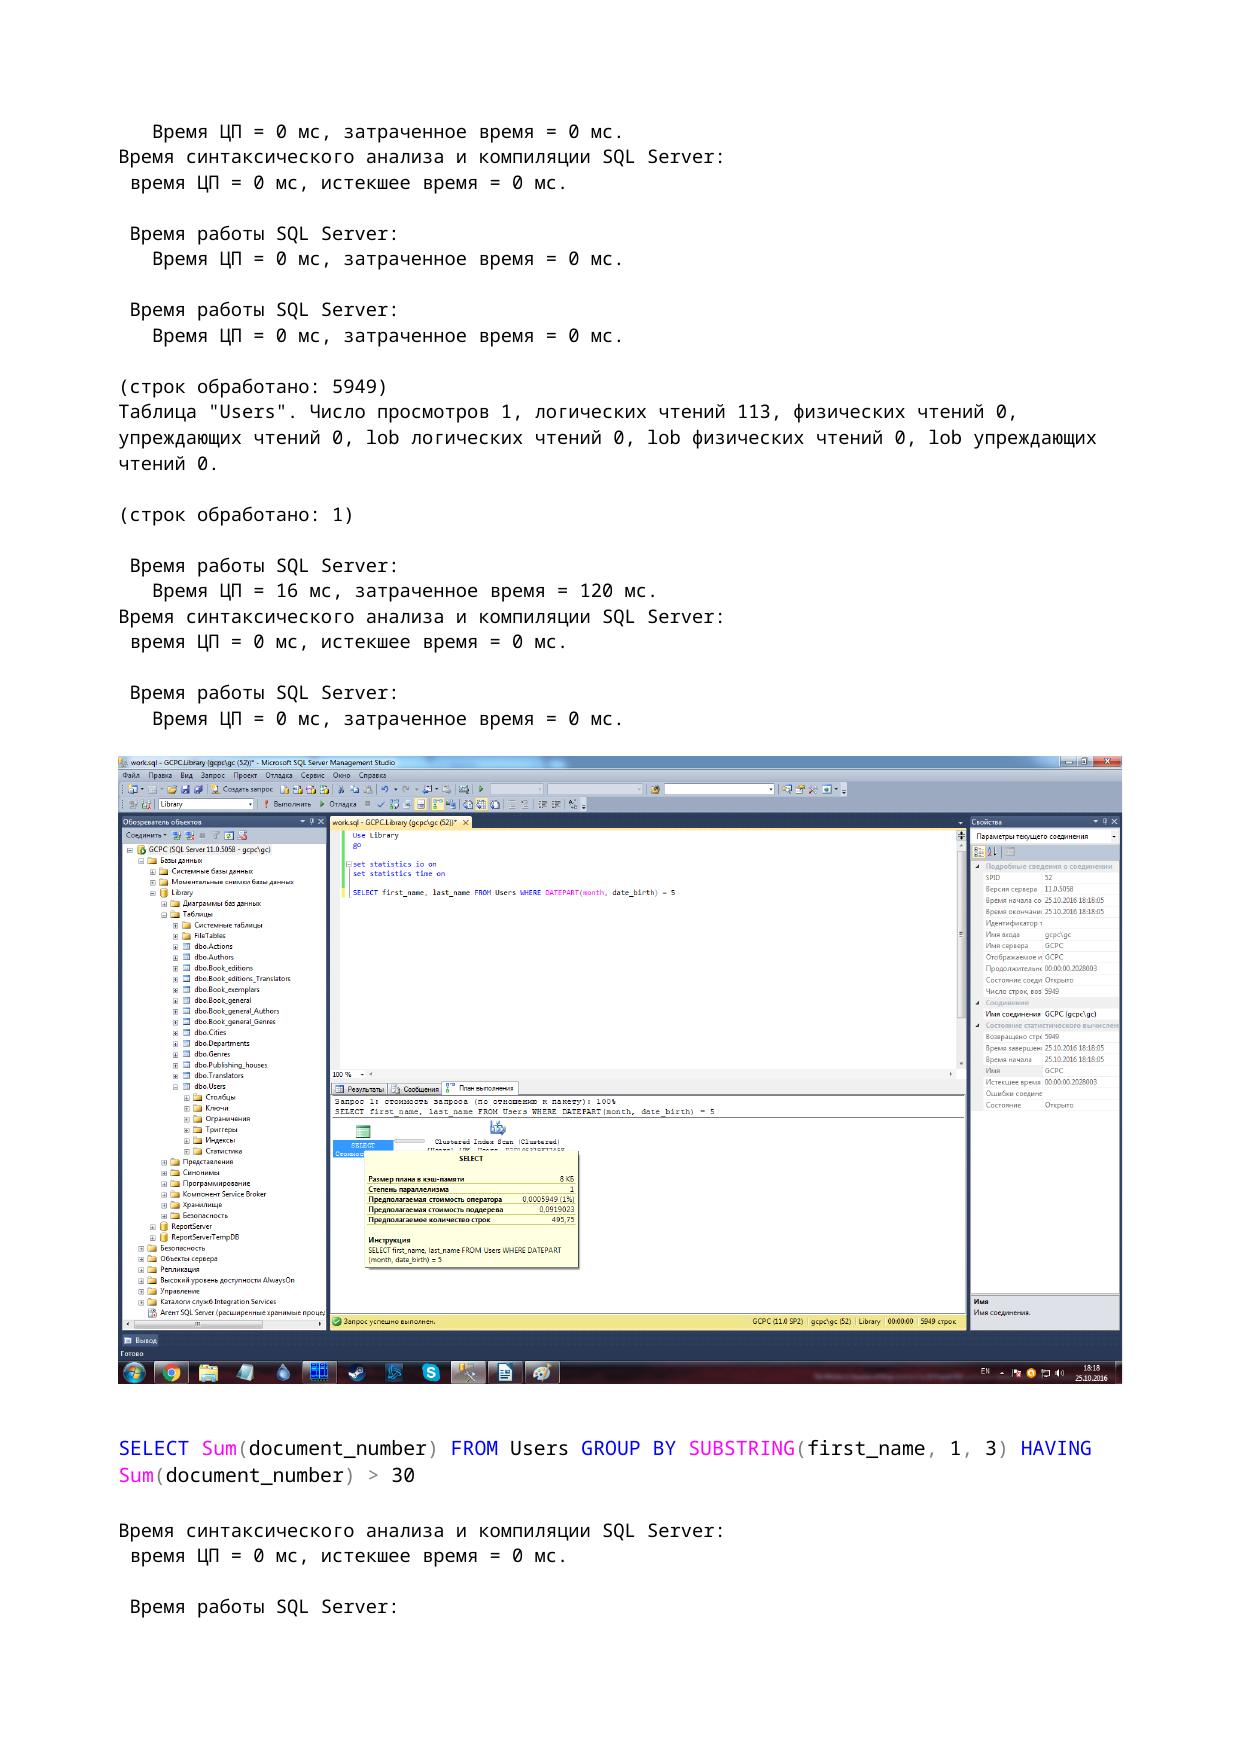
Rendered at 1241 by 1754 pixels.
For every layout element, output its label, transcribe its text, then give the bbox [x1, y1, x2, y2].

text Время работы SQL Server: [118, 679, 1122, 705]
text Время синтаксического анализа и компиляции SQL Server: [118, 603, 1122, 628]
text Время ЦП = 0 мс, затраченное время = 0 мс. [118, 705, 1122, 731]
text время ЦП = 0 мс, истекшее время = 0 мс. [118, 169, 1122, 195]
text SELECT Sum(document_number) FROM Users GROUP BY SUBSTRING(first_name, 1, 3) HAVING Sum(document_number) > 30 [118, 1434, 1122, 1488]
text Время работы SQL Server: [118, 1594, 1122, 1619]
text Таблица "Users". Число просмотров 1, логических чтений 113, физических чтений 0, упреждающих чтений 0, lob логических чтений 0, lob физических чтений 0, lob упреждающих чтений 0. [118, 399, 1122, 475]
text (строк обработано: 1) [118, 501, 1122, 526]
text время ЦП = 0 мс, истекшее время = 0 мс. [118, 628, 1122, 654]
text Время синтаксического анализа и компиляции SQL Server: [118, 144, 1122, 169]
text Время ЦП = 16 мс, затраченное время = 120 мс. [118, 577, 1122, 603]
text Время работы SQL Server: [118, 220, 1122, 246]
picture [118, 756, 1123, 1384]
text Время ЦП = 0 мс, затраченное время = 0 мс. [118, 246, 1122, 271]
text Время ЦП = 0 мс, затраченное время = 0 мс. [118, 118, 1122, 144]
text Время синтаксического анализа и компиляции SQL Server: [118, 1517, 1122, 1543]
text Время работы SQL Server: [118, 297, 1122, 322]
text (строк обработано: 5949) [118, 373, 1122, 399]
text Время работы SQL Server: [118, 552, 1122, 577]
text Время ЦП = 0 мс, затраченное время = 0 мс. [118, 322, 1122, 348]
text время ЦП = 0 мс, истекшее время = 0 мс. [118, 1543, 1122, 1568]
